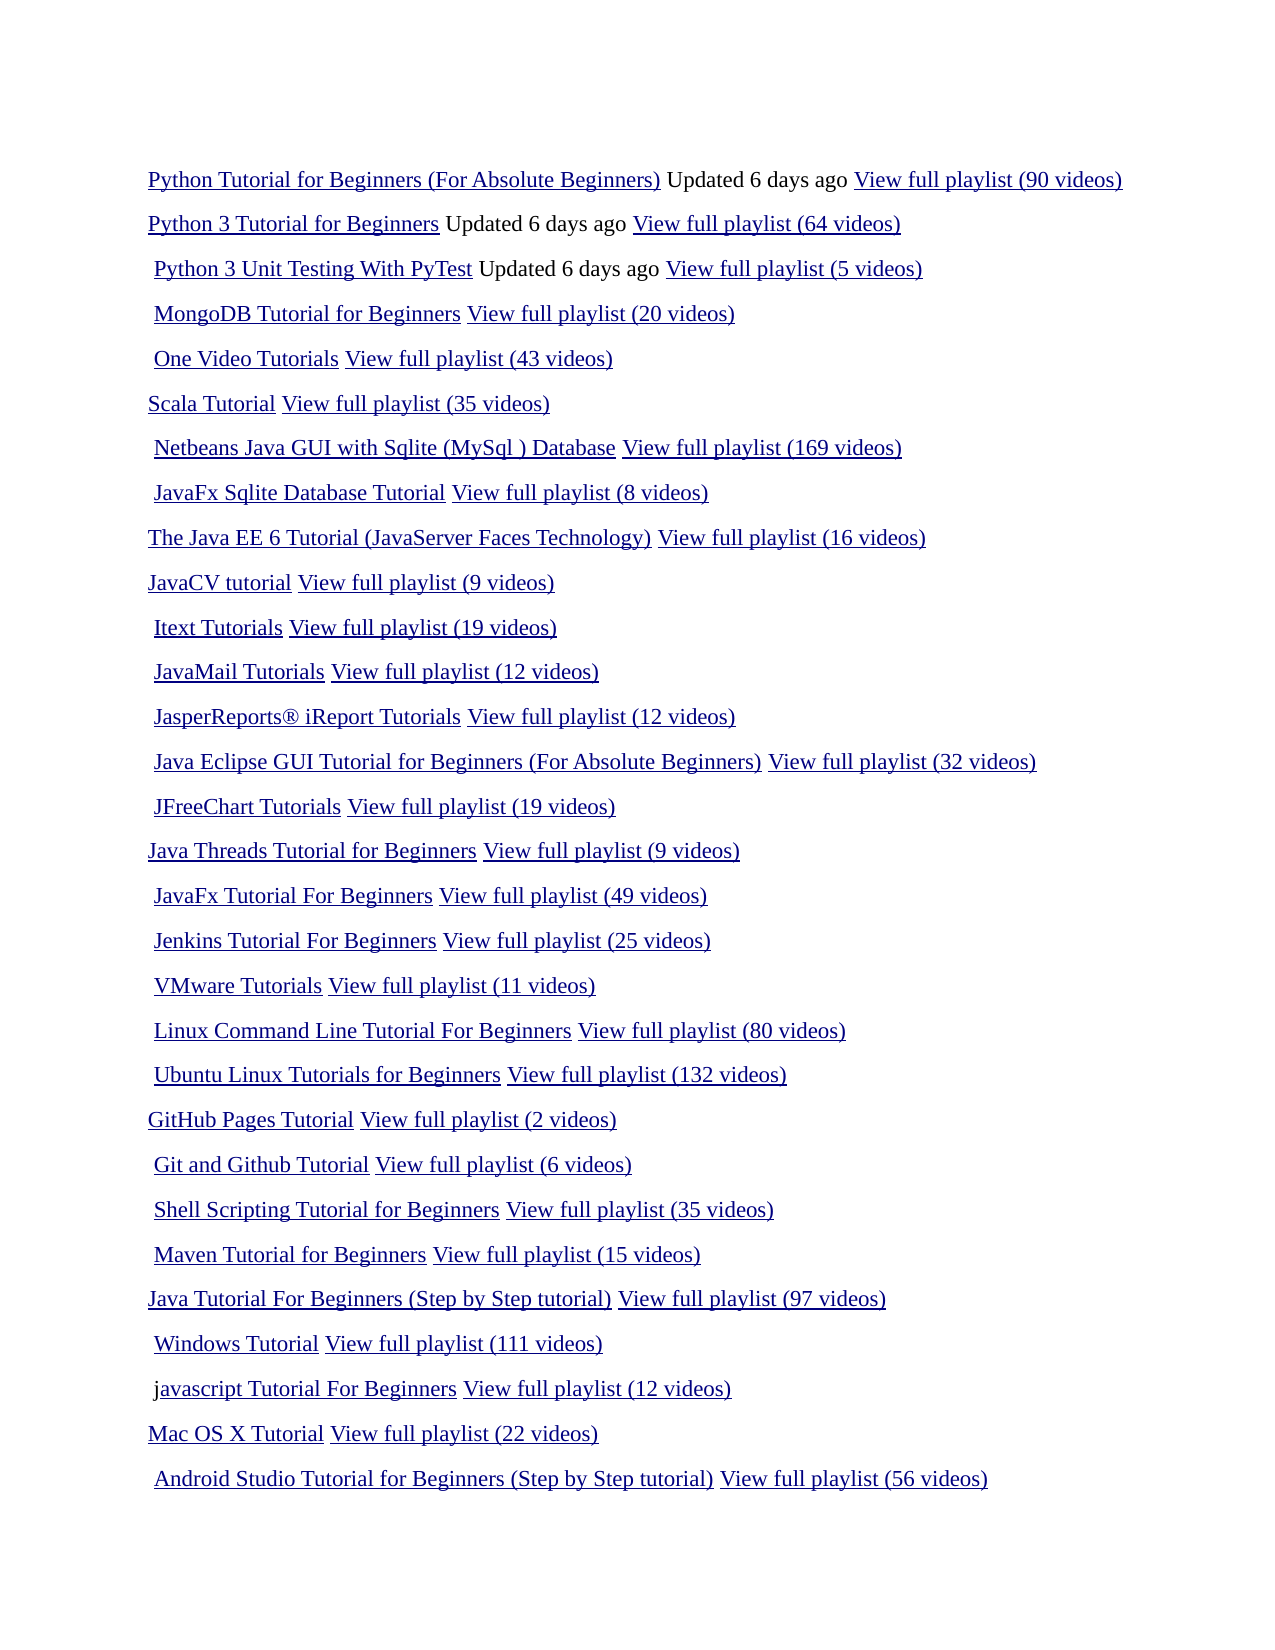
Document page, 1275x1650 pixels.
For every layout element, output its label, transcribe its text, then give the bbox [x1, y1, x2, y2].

list Python 3 Tutorial for Beginners Updated 6 days ago View full playlist (64 videos) [148, 211, 1157, 237]
list Mac OS X Tutorial View full playlist (22 videos) [148, 1420, 1157, 1446]
list One Video Tutorials View full playlist (43 videos) [148, 345, 1157, 371]
list Maven Tutorial for Beginners View full playlist (15 videos) [148, 1241, 1157, 1267]
list Java Eclipse GUI Tutorial for Beginners (For Absolute Beginners) View full playlist (32 videos) [148, 748, 1157, 774]
list Shell Scripting Tutorial for Beginners View full playlist (35 videos) [148, 1196, 1157, 1222]
list Python Tutorial for Beginners (For Absolute Beginners) Updated 6 days ago View full playlist (90 videos) [148, 166, 1157, 192]
list JavaMail Tutorials View full playlist (12 videos) [148, 658, 1157, 685]
list Git and Github Tutorial View full playlist (6 videos) [148, 1151, 1157, 1177]
list JavaCV tutorial View full playlist (9 videos) [148, 569, 1157, 595]
list Windows Tutorial View full playlist (111 videos) [148, 1330, 1157, 1357]
list JFreeChart Tutorials View full playlist (19 videos) [148, 793, 1157, 819]
list Jenkins Tutorial For Beginners View full playlist (25 videos) [148, 927, 1157, 953]
list JasperReports® iReport Tutorials View full playlist (12 videos) [148, 703, 1157, 729]
list Itext Tutorials View full playlist (19 videos) [148, 614, 1157, 640]
list Java Tutorial For Beginners (Step by Step tutorial) View full playlist (97 videos) [148, 1286, 1157, 1312]
list Android Studio Tutorial for Beginners (Step by Step tutorial) View full playlist (56 videos) [148, 1465, 1157, 1491]
list JavaFx Sqlite Database Tutorial View full playlist (8 videos) [148, 479, 1157, 506]
list Ubuntu Linux Tutorials for Beginners View full playlist (132 videos) [148, 1062, 1157, 1088]
list javascript Tutorial For Beginners View full playlist (12 videos) [148, 1375, 1157, 1401]
list Linux Command Line Tutorial For Beginners View full playlist (80 videos) [148, 1017, 1157, 1043]
list Python 3 Unit Testing With PyTest Updated 6 days ago View full playlist (5 videos) [148, 255, 1157, 282]
list Java Threads Tutorial for Beginners View full playlist (9 videos) [148, 838, 1157, 864]
list VMware Tutorials View full playlist (11 videos) [148, 972, 1157, 998]
list Scala Tutorial View full playlist (35 videos) [148, 390, 1157, 416]
list JavaFx Tutorial For Beginners View full playlist (49 videos) [148, 882, 1157, 909]
list MongoDB Tutorial for Beginners View full playlist (20 videos) [148, 300, 1157, 326]
list Netbeans Java GUI with Sqlite (MySql ) Database View full playlist (169 videos) [148, 434, 1157, 461]
list The Java EE 6 Tutorial (JavaServer Faces Technology) View full playlist (16 videos) [148, 524, 1157, 550]
list GitHub Pages Tutorial View full playlist (2 videos) [148, 1106, 1157, 1133]
